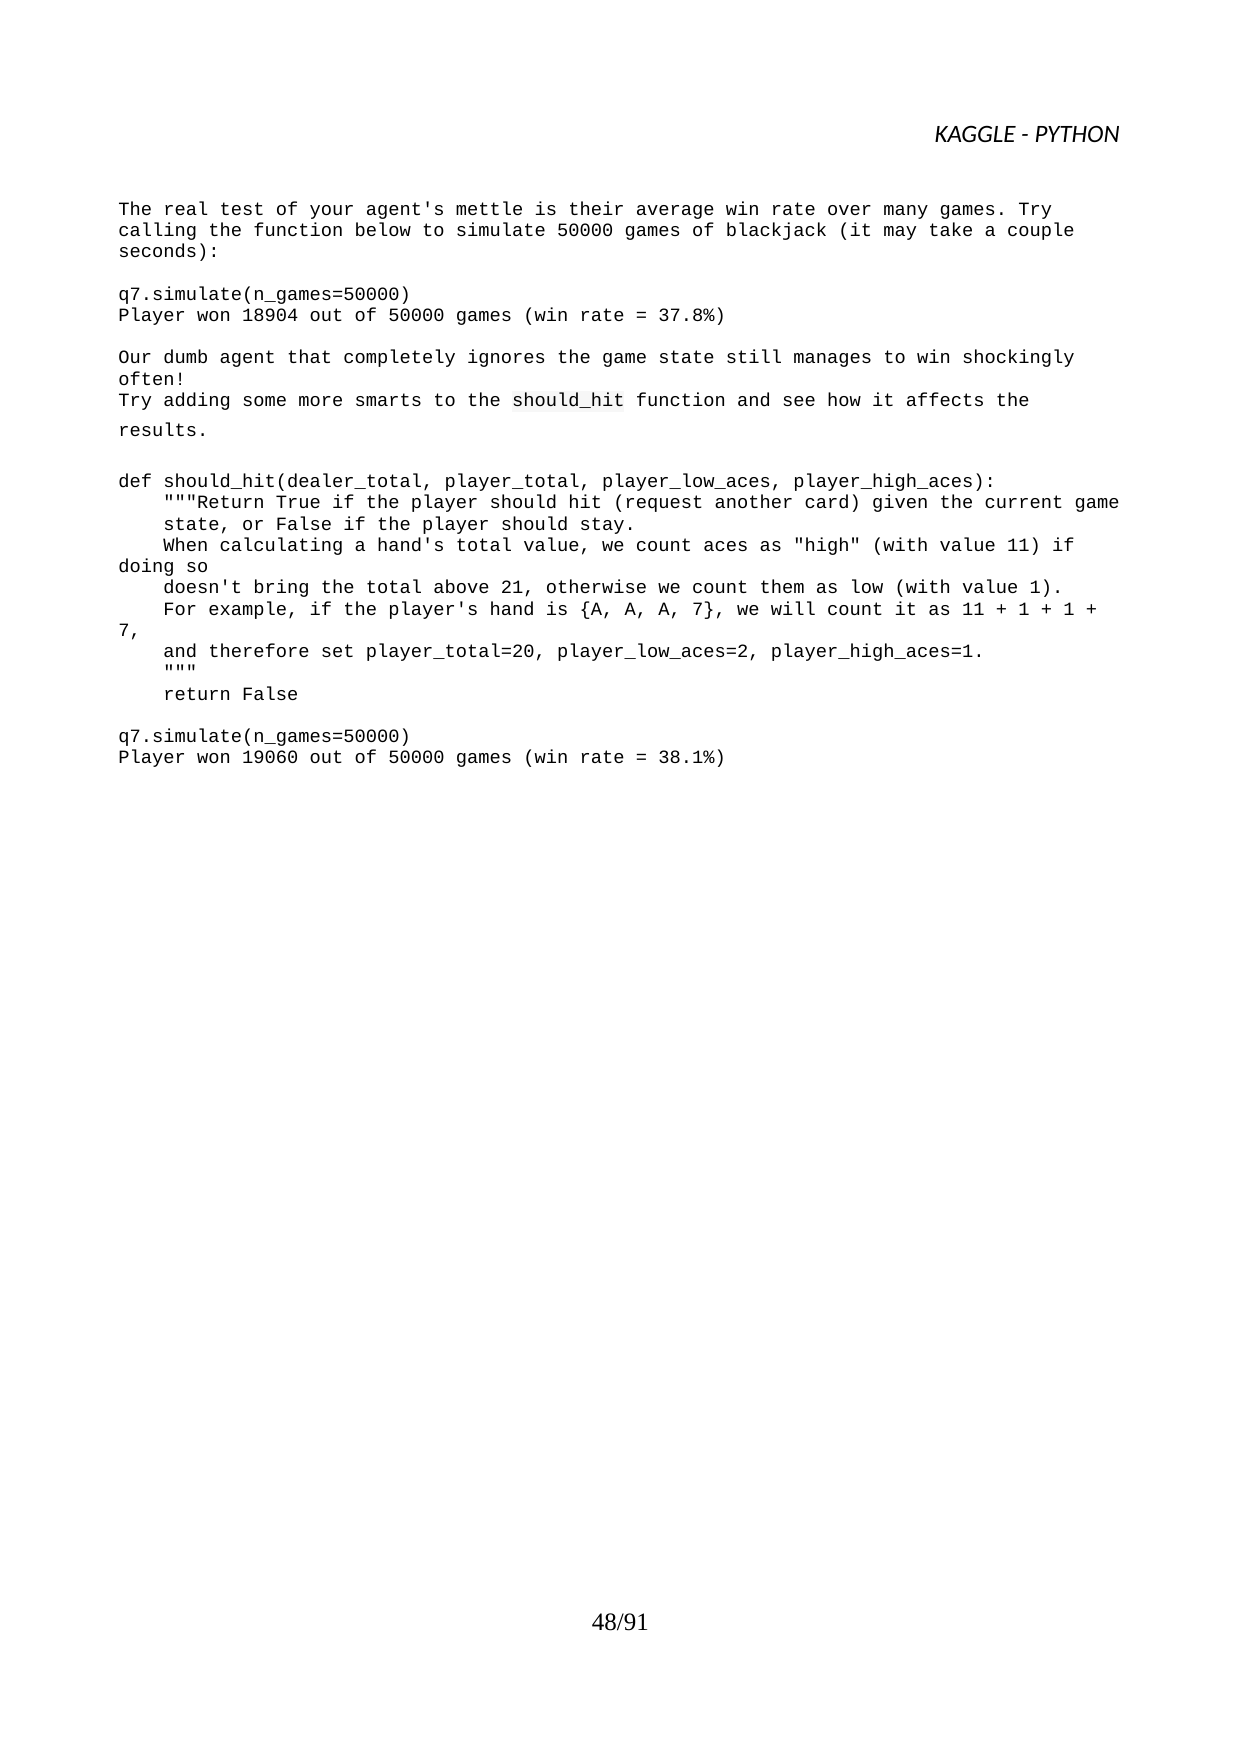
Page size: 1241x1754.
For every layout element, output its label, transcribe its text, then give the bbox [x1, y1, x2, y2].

text """Return True if the player should hit (request another card) given the current game [118, 493, 1122, 514]
text doesn't bring the total above 21, otherwise we count them as low (with value 1). [118, 578, 1122, 599]
text q7.simulate(n_games=50000) [118, 727, 1122, 748]
text return False [118, 684, 1122, 706]
text The real test of your agent's mettle is their average win rate over many games. Try calling the function below to simulate 50000 games of blackjack (it may take a couple seconds): [118, 199, 1122, 263]
text Player won 19060 out of 50000 games (win rate = 38.1%) [118, 748, 1122, 769]
text Player won 18904 out of 50000 games (win rate = 37.8%) [118, 306, 1122, 327]
text def should_hit(dealer_total, player_total, player_low_aces, player_high_aces): [118, 472, 1122, 493]
text and therefore set player_total=20, player_low_aces=2, player_high_aces=1. [118, 642, 1122, 663]
text Our dumb agent that completely ignores the game state still manages to win shockingly often! [118, 348, 1122, 391]
text """ [118, 663, 1122, 684]
text Try adding some more smarts to the should_hit function and see how it affects the results. [118, 391, 1122, 442]
text q7.simulate(n_games=50000) [118, 284, 1122, 306]
text For example, if the player's hand is {A, A, A, 7}, we will count it as 11 + 1 + 1 + 7, [118, 599, 1122, 642]
text When calculating a hand's total value, we count aces as "high" (with value 11) if doing so [118, 536, 1122, 578]
text state, or False if the player should stay. [118, 514, 1122, 536]
